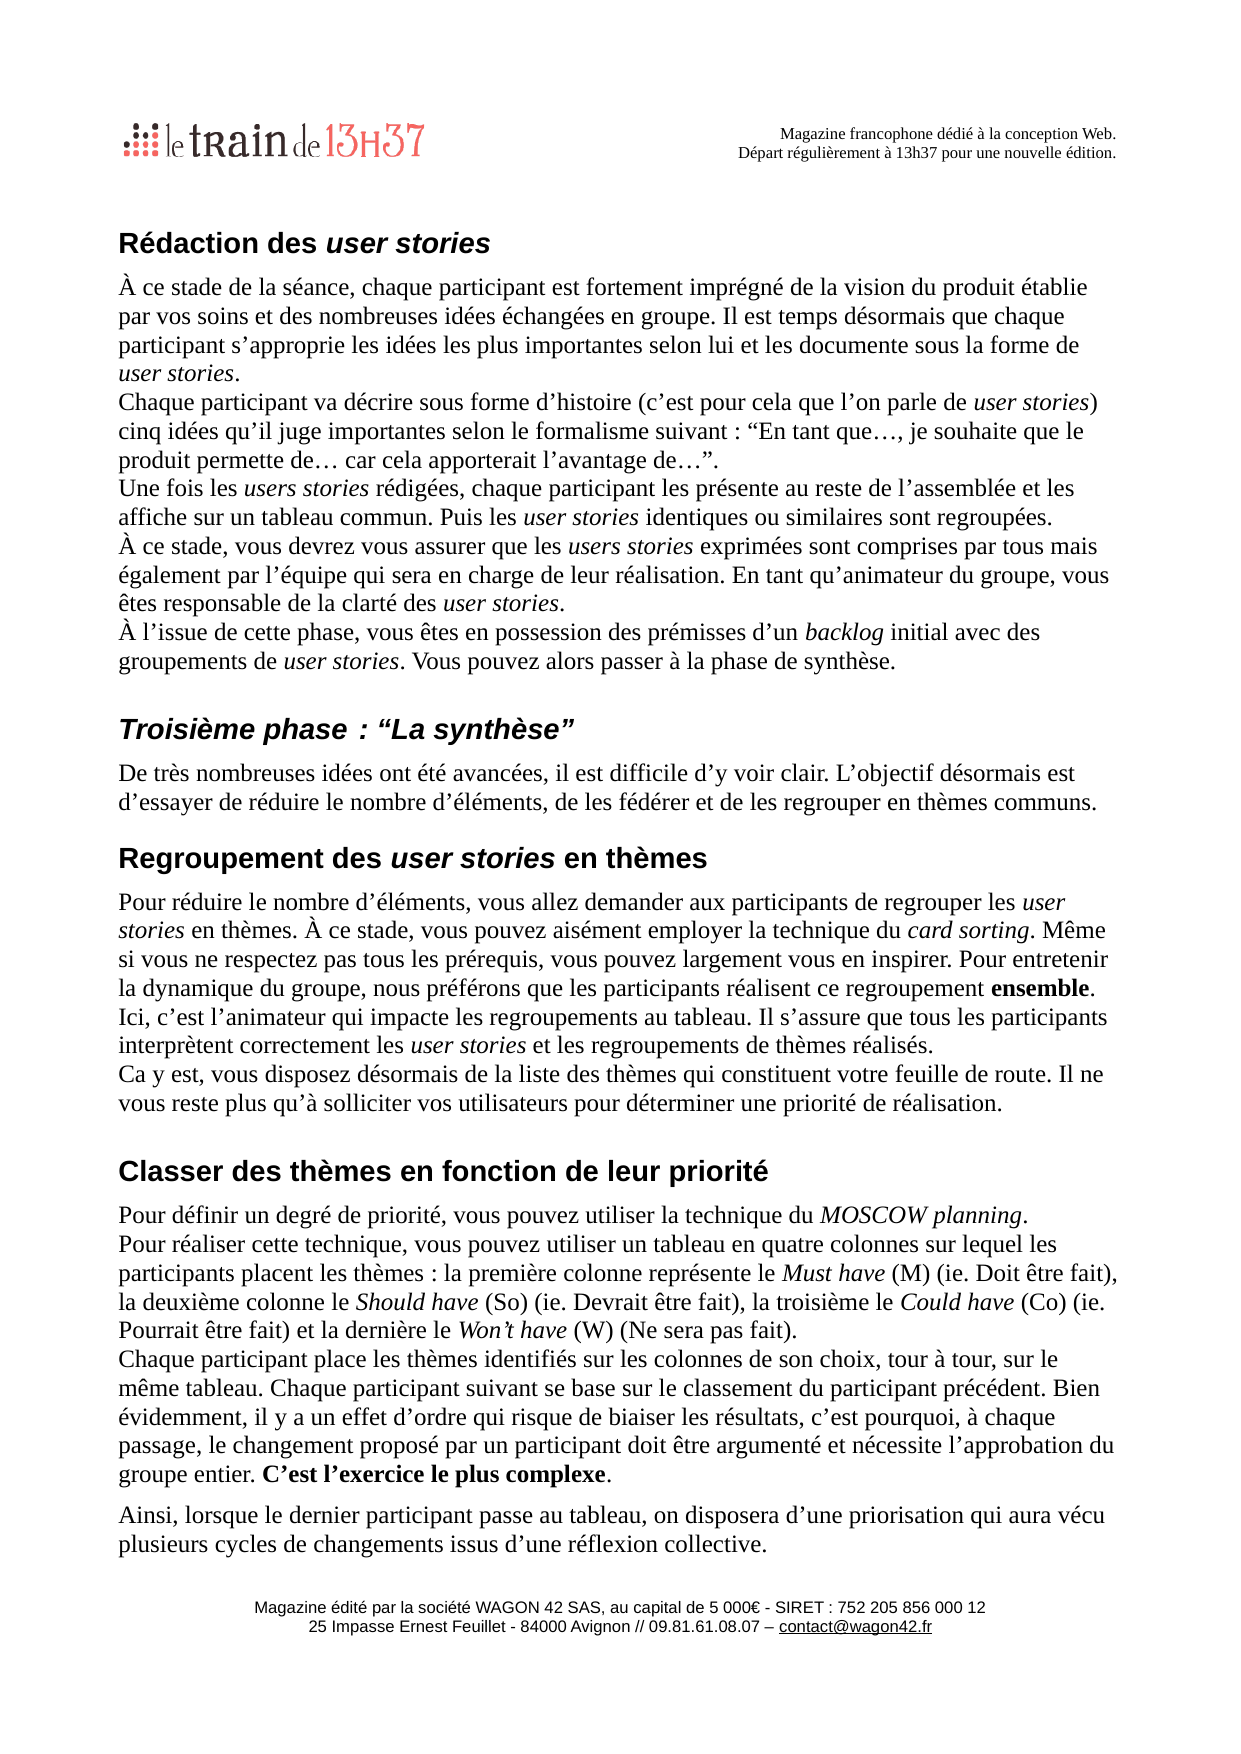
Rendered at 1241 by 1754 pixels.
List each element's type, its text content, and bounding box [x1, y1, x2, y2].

text Ca y est, vous disposez désormais de la liste des thèmes qui constituent votre feuille de route. Il ne vous reste plus qu’à solliciter vos utilisateurs pour déterminer une priorité de réalisation. [118, 1059, 1122, 1117]
picture [123, 123, 425, 157]
text Ainsi, lorsque le dernier participant passe au tableau, on disposera d’une priorisation qui aura vécu plusieurs cycles de changements issus d’une réflexion collective. [118, 1500, 1122, 1558]
text De très nombreuses idées ont été avancées, il est difficile d’y voir clair. L’objectif désormais est d’essayer de réduire le nombre d’éléments, de les fédérer et de les regrouper en thèmes communs. [118, 758, 1122, 816]
text Chaque participant place les thèmes identifiés sur les colonnes de son choix, tour à tour, sur le même tableau. Chaque participant suivant se base sur le classement du participant précédent. Bien évidemment, il y a un effet d’ordre qui risque de biaiser les résultats, c’est pourquoi, à chaque passage, le changement proposé par un participant doit être argumenté et nécessite l’approbation du groupe entier. C’est l’exercice le plus complexe. [118, 1344, 1122, 1488]
text À ce stade de la séance, chaque participant est fortement imprégné de la vision du produit établie par vos soins et des nombreuses idées échangées en groupe. Il est temps désormais que chaque participant s’approprie les idées les plus importantes selon lui et les documente sous la forme de user stories. Chaque participant va décrire sous forme d’histoire (c’est pour cela que l’on parle de user stories) cinq idées qu’il juge importantes selon le formalisme suivant : “En tant que…, je souhaite que le produit permette de… car cela apporterait l’avantage de…”. [118, 272, 1122, 473]
text Pour réduire le nombre d’éléments, vous allez demander aux participants de regrouper les user stories en thèmes. À ce stade, vous pouvez aisément employer la technique du card sorting. Même si vous ne respectez pas tous les prérequis, vous pouvez largement vous en inspirer. Pour entretenir la dynamique du groupe, nous préférons que les participants réalisent ce regroupement ensemble. Ici, c’est l’animateur qui impacte les regroupements au tableau. Il s’assure que tous les participants interprètent correctement les user stories et les regroupements de thèmes réalisés. [118, 887, 1122, 1059]
subtitle Regroupement des user stories en thèmes [118, 841, 1122, 874]
subtitle Troisième phase : “La synthèse” [118, 712, 1122, 746]
subtitle Classer des thèmes en fonction de leur priorité [118, 1154, 1122, 1188]
subtitle Rédaction des user stories [118, 226, 1122, 260]
text Une fois les users stories rédigées, chaque participant les présente au reste de l’assemblée et les affiche sur un tableau commun. Puis les user stories identiques ou similaires sont regroupées. À ce stade, vous devrez vous assurer que les users stories exprimées sont comprises par tous mais également par l’équipe qui sera en charge de leur réalisation. En tant qu’animateur du groupe, vous êtes responsable de la clarté des user stories. À l’issue de cette phase, vous êtes en possession des prémisses d’un backlog initial avec des groupements de user stories. Vous pouvez alors passer à la phase de synthèse. [118, 473, 1122, 675]
text Pour définir un degré de priorité, vous pouvez utiliser la technique du MOSCOW planning. Pour réaliser cette technique, vous pouvez utiliser un tableau en quatre colonnes sur lequel les participants placent les thèmes : la première colonne représente le Must have (M) (ie. Doit être fait), la deuxième colonne le Should have (So) (ie. Devrait être fait), la troisième le Could have (Co) (ie. Pourrait être fait) et la dernière le Won’t have (W) (Ne sera pas fait). [118, 1200, 1122, 1344]
